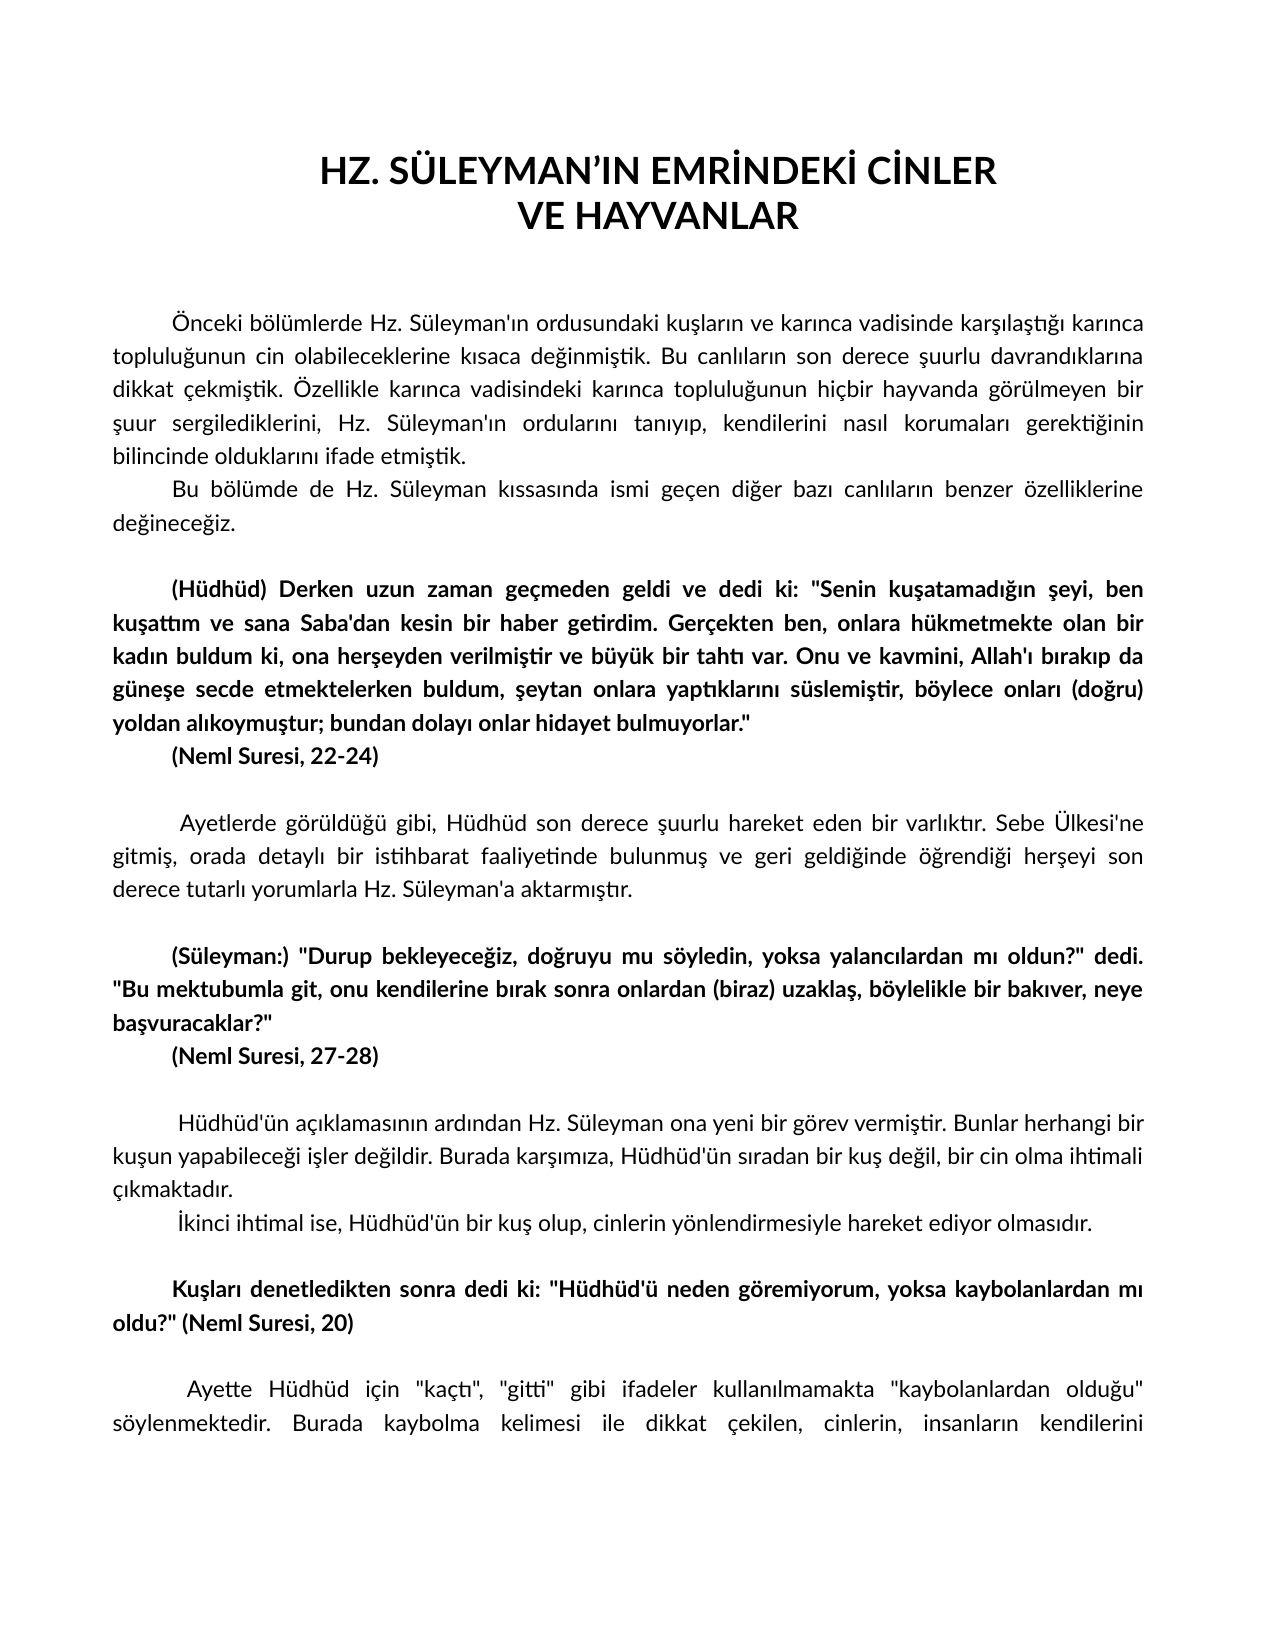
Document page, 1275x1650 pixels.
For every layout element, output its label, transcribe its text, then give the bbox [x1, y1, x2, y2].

text (Hüdhüd) Derken uzun zaman geçmeden geldi ve dedi ki: "Senin kuşatamadığın şeyi, ben kuşattım ve sana Saba'dan kesin bir haber getirdim. Gerçekten ben, onlara hükmetmekte olan bir kadın buldum ki, ona herşeyden verilmiştir ve büyük bir tahtı var. Onu ve kavmini, Allah'ı bırakıp da güneşe secde etmektelerken buldum, şeytan onlara yaptıklarını süslemiştir, böylece onları (doğru) yoldan alıkoymuştur; bundan dolayı onlar hidayet bulmuyorlar." [112, 571, 1145, 738]
text Bu bölümde de Hz. Süleyman kıssasında ismi geçen diğer bazı canlıların benzer özelliklerine değineceğiz. [112, 471, 1145, 538]
text Kuşları denetledikten sonra dedi ki: "Hüdhüd'ü neden göremiyorum, yoksa kaybolanlardan mı oldu?" (Neml Suresi, 20) [112, 1271, 1145, 1338]
text Hüdhüd'ün açıklamasının ardından Hz. Süleyman ona yeni bir görev vermiştir. Bunlar herhangi bir kuşun yapabileceği işler değildir. Burada karşımıza, Hüdhüd'ün sıradan bir kuş değil, bir cin olma ihtimali çıkmaktadır. [112, 1104, 1145, 1204]
text Ayetlerde görüldüğü gibi, Hüdhüd son derece şuurlu hareket eden bir varlıktır. Sebe Ülkesi'ne gitmiş, orada detaylı bir istihbarat faaliyetinde bulunmuş ve geri geldiğinde öğrendiği herşeyi son derece tutarlı yorumlarla Hz. Süleyman'a aktarmıştır. [112, 804, 1145, 904]
text (Süleyman:) "Durup bekleyeceğiz, doğruyu mu söyledin, yoksa yalancılardan mı oldun?" dedi. "Bu mektubumla git, onu kendilerine bırak sonra onlardan (biraz) uzaklaş, böylelikle bir bakıver, neye başvuracaklar?" [112, 938, 1145, 1038]
text (Neml Suresi, 27-28) [112, 1038, 1145, 1071]
text İkinci ihtimal ise, Hüdhüd'ün bir kuş olup, cinlerin yönlendirmesiyle hareket ediyor olmasıdır. [112, 1204, 1145, 1238]
text HZ. SÜLEYMAN’IN EMRİNDEKİ CİNLER [112, 148, 1145, 193]
text Ayette Hüdhüd için "kaçtı", "gitti" gibi ifadeler kullanılmamakta "kaybolanlardan olduğu" söylenmektedir. Burada kaybolma kelimesi ile dikkat çekilen, cinlerin, insanların kendilerini [112, 1371, 1145, 1438]
text VE HAYVANLAR [112, 193, 1145, 238]
text (Neml Suresi, 22-24) [112, 738, 1145, 771]
text Önceki bölümlerde Hz. Süleyman'ın ordusundaki kuşların ve karınca vadisinde karşılaştığı karınca topluluğunun cin olabileceklerine kısaca değinmiştik. Bu canlıların son derece şuurlu davrandıklarına dikkat çekmiştik. Özellikle karınca vadisindeki karınca topluluğunun hiçbir hayvanda görülmeyen bir şuur sergilediklerini, Hz. Süleyman'ın ordularını tanıyıp, kendilerini nasıl korumaları gerektiğinin bilincinde olduklarını ifade etmiştik. [112, 304, 1145, 471]
